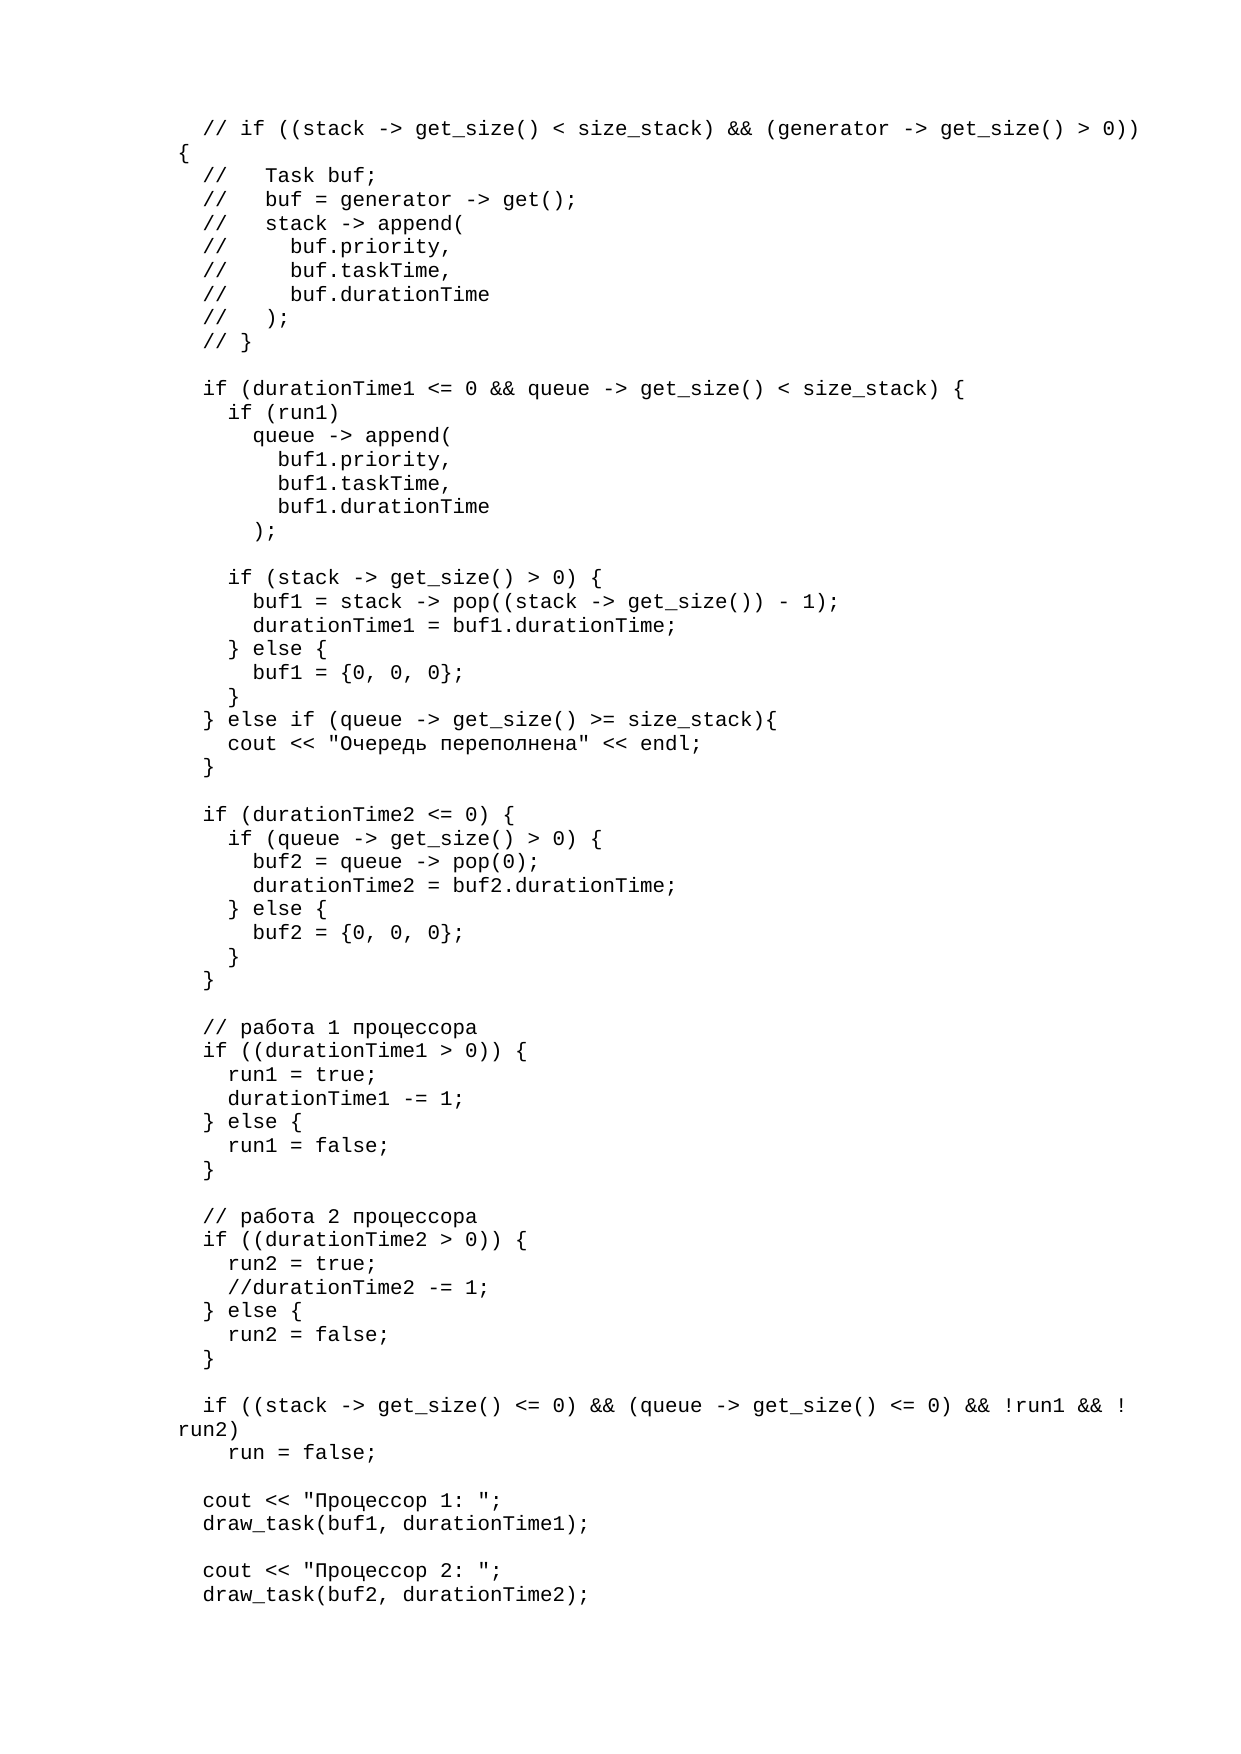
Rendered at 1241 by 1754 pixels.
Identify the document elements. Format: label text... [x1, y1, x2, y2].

text } else { [177, 638, 1152, 662]
text run1 = true; [177, 1064, 1152, 1088]
text if (queue -> get_size() > 0) { [177, 827, 1152, 851]
text } else { [177, 1300, 1152, 1324]
text run2 = true; [177, 1253, 1152, 1277]
text buf1.priority, [177, 449, 1152, 473]
text } [177, 686, 1152, 709]
text // работа 2 процессора [177, 1206, 1152, 1229]
text draw_task(buf2, durationTime2); [177, 1584, 1152, 1608]
text buf1 = stack -> pop((stack -> get_size()) - 1); [177, 591, 1152, 615]
text // if ((stack -> get_size() < size_stack) && (generator -> get_size() > 0)) { [177, 118, 1152, 165]
text // работа 1 процессора [177, 1017, 1152, 1040]
text durationTime1 -= 1; [177, 1088, 1152, 1111]
text } [177, 946, 1152, 969]
text cout << "Процессор 1: "; [177, 1489, 1152, 1513]
text } [177, 1158, 1152, 1182]
text if ((durationTime1 > 0)) { [177, 1040, 1152, 1064]
text } else { [177, 1111, 1152, 1135]
text run1 = false; [177, 1135, 1152, 1158]
text buf1.taskTime, [177, 473, 1152, 496]
text if (durationTime2 <= 0) { [177, 804, 1152, 827]
text durationTime1 = buf1.durationTime; [177, 615, 1152, 638]
text // ); [177, 307, 1152, 331]
text run2 = false; [177, 1324, 1152, 1348]
text if ((durationTime2 > 0)) { [177, 1229, 1152, 1253]
text // Task buf; [177, 165, 1152, 189]
text if ((stack -> get_size() <= 0) && (queue -> get_size() <= 0) && !run1 && !run2) [177, 1395, 1152, 1442]
text if (run1) [177, 402, 1152, 426]
text buf1 = {0, 0, 0}; [177, 662, 1152, 686]
text // buf.priority, [177, 236, 1152, 260]
text cout << "Очередь переполнена" << endl; [177, 733, 1152, 757]
text } [177, 969, 1152, 993]
text // buf = generator -> get(); [177, 189, 1152, 213]
text run = false; [177, 1442, 1152, 1466]
text buf2 = queue -> pop(0); [177, 851, 1152, 875]
text } [177, 1348, 1152, 1371]
text if (stack -> get_size() > 0) { [177, 567, 1152, 591]
text // } [177, 331, 1152, 354]
text durationTime2 = buf2.durationTime; [177, 875, 1152, 898]
text } else if (queue -> get_size() >= size_stack){ [177, 709, 1152, 733]
text buf2 = {0, 0, 0}; [177, 922, 1152, 946]
text if (durationTime1 <= 0 && queue -> get_size() < size_stack) { [177, 378, 1152, 402]
text ); [177, 520, 1152, 544]
text //durationTime2 -= 1; [177, 1277, 1152, 1300]
text // buf.durationTime [177, 284, 1152, 307]
text draw_task(buf1, durationTime1); [177, 1513, 1152, 1537]
text // stack -> append( [177, 213, 1152, 236]
text cout << "Процессор 2: "; [177, 1561, 1152, 1584]
text } [177, 757, 1152, 780]
text } else { [177, 898, 1152, 922]
text buf1.durationTime [177, 496, 1152, 520]
text queue -> append( [177, 426, 1152, 449]
text // buf.taskTime, [177, 260, 1152, 284]
